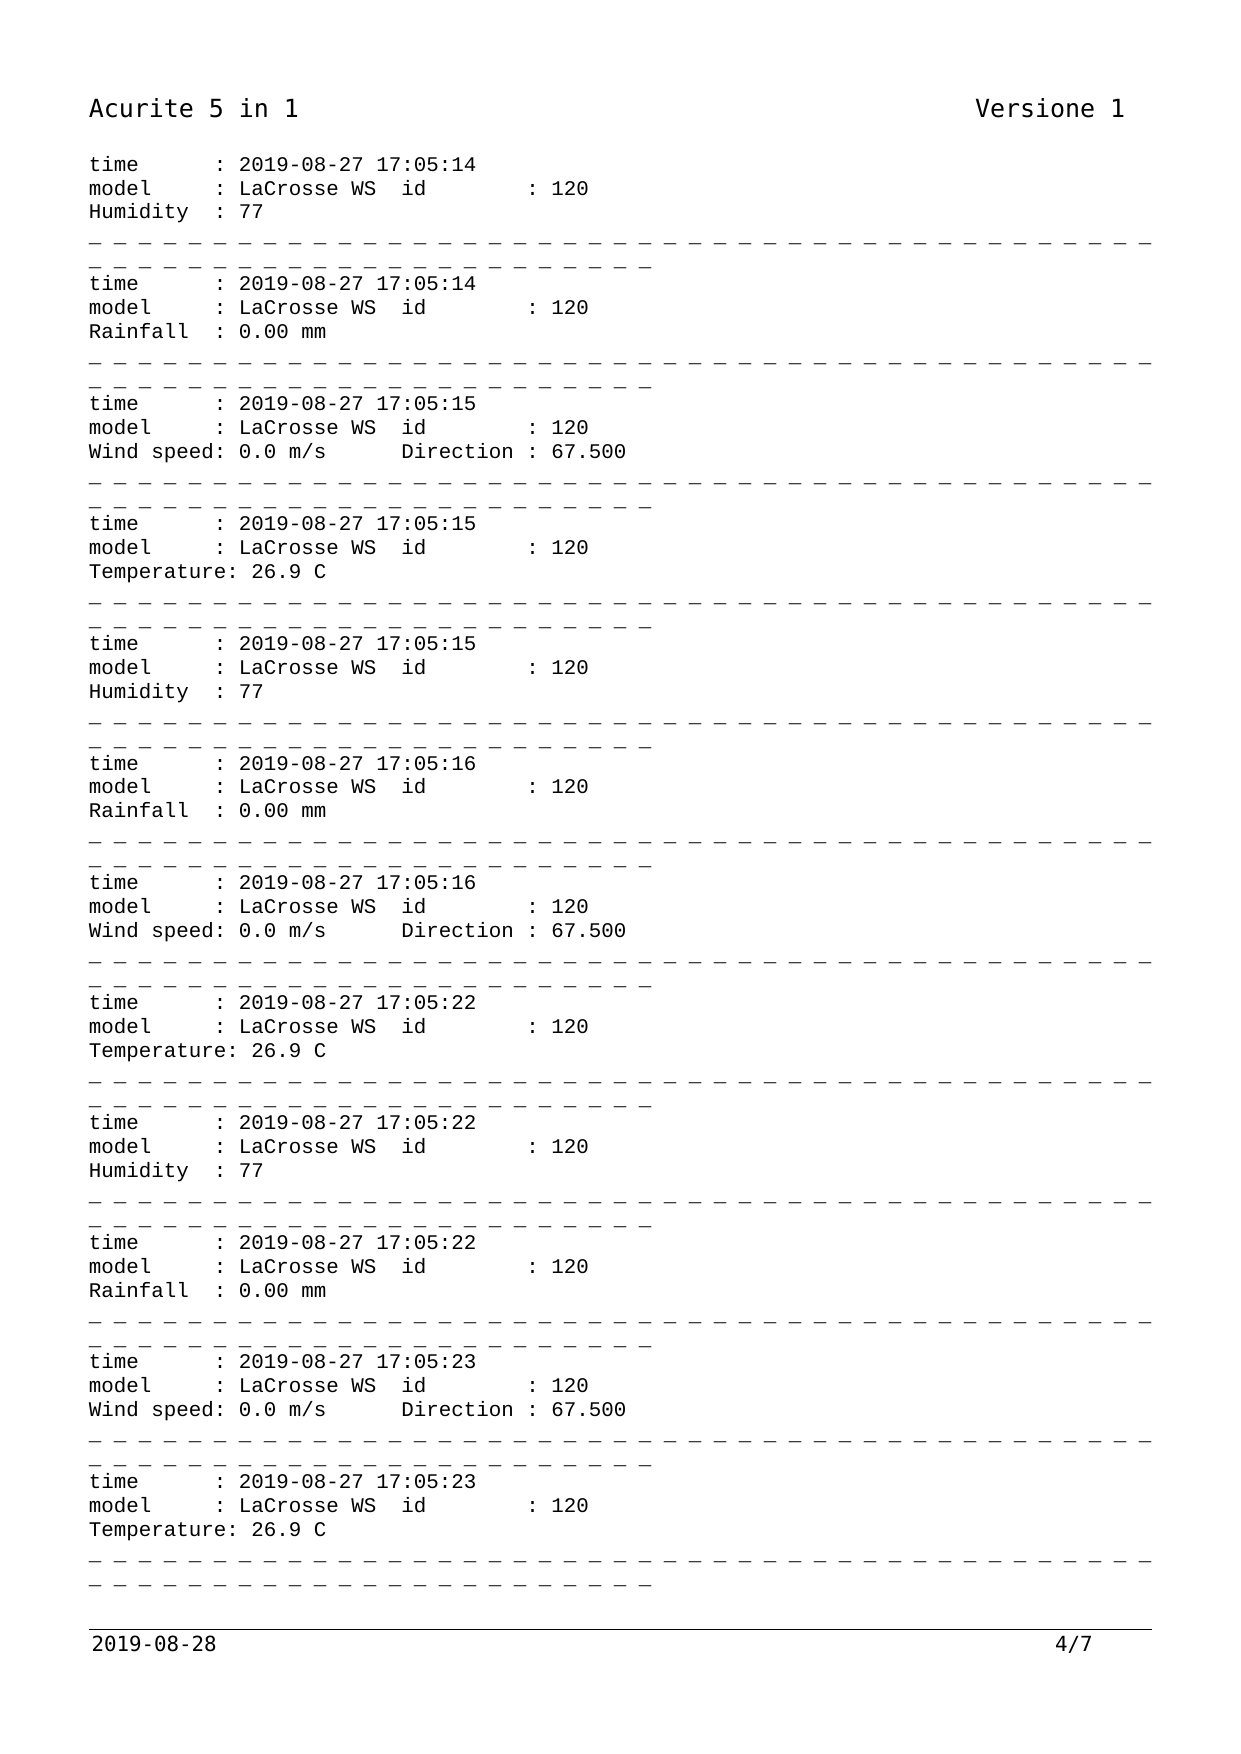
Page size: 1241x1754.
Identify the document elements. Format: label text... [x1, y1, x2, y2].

text model : LaCrosse WS id : 120 [88, 537, 1152, 561]
text model : LaCrosse WS id : 120 [88, 1375, 1152, 1399]
text model : LaCrosse WS id : 120 [88, 417, 1152, 441]
text model : LaCrosse WS id : 120 [88, 776, 1152, 800]
text time : 2019-08-27 17:05:23 [88, 1351, 1152, 1375]
text model : LaCrosse WS id : 120 [88, 1136, 1152, 1160]
text model : LaCrosse WS id : 120 [88, 657, 1152, 681]
text model : LaCrosse WS id : 120 [88, 297, 1152, 321]
text _ _ _ _ _ _ _ _ _ _ _ _ _ _ _ _ _ _ _ _ _ _ _ _ _ _ _ _ _ _ _ _ _ _ _ _ _ _ _ _ _ _ _ _ _ _ _ _ _ _ _ _ _ _ _ _ _ _ _ _ _ _ _ _ _ _ [88, 704, 1152, 752]
text _ _ _ _ _ _ _ _ _ _ _ _ _ _ _ _ _ _ _ _ _ _ _ _ _ _ _ _ _ _ _ _ _ _ _ _ _ _ _ _ _ _ _ _ _ _ _ _ _ _ _ _ _ _ _ _ _ _ _ _ _ _ _ _ _ _ [88, 585, 1152, 633]
text Rainfall : 0.00 mm [88, 800, 1152, 824]
text Rainfall : 0.00 mm [88, 1279, 1152, 1303]
text Temperature: 26.9 C [88, 1519, 1152, 1543]
text time : 2019-08-27 17:05:14 [88, 273, 1152, 297]
text time : 2019-08-27 17:05:22 [88, 1112, 1152, 1136]
text model : LaCrosse WS id : 120 [88, 1256, 1152, 1279]
text model : LaCrosse WS id : 120 [88, 1016, 1152, 1040]
text model : LaCrosse WS id : 120 [88, 896, 1152, 920]
text time : 2019-08-27 17:05:23 [88, 1471, 1152, 1495]
text _ _ _ _ _ _ _ _ _ _ _ _ _ _ _ _ _ _ _ _ _ _ _ _ _ _ _ _ _ _ _ _ _ _ _ _ _ _ _ _ _ _ _ _ _ _ _ _ _ _ _ _ _ _ _ _ _ _ _ _ _ _ _ _ _ _ [88, 1543, 1152, 1591]
text _ _ _ _ _ _ _ _ _ _ _ _ _ _ _ _ _ _ _ _ _ _ _ _ _ _ _ _ _ _ _ _ _ _ _ _ _ _ _ _ _ _ _ _ _ _ _ _ _ _ _ _ _ _ _ _ _ _ _ _ _ _ _ _ _ _ [88, 944, 1152, 992]
text _ _ _ _ _ _ _ _ _ _ _ _ _ _ _ _ _ _ _ _ _ _ _ _ _ _ _ _ _ _ _ _ _ _ _ _ _ _ _ _ _ _ _ _ _ _ _ _ _ _ _ _ _ _ _ _ _ _ _ _ _ _ _ _ _ _ [88, 824, 1152, 872]
text Wind speed: 0.0 m/s Direction : 67.500 [88, 920, 1152, 944]
text Temperature: 26.9 C [88, 1040, 1152, 1064]
text Wind speed: 0.0 m/s Direction : 67.500 [88, 441, 1152, 465]
text _ _ _ _ _ _ _ _ _ _ _ _ _ _ _ _ _ _ _ _ _ _ _ _ _ _ _ _ _ _ _ _ _ _ _ _ _ _ _ _ _ _ _ _ _ _ _ _ _ _ _ _ _ _ _ _ _ _ _ _ _ _ _ _ _ _ [88, 465, 1152, 513]
text Temperature: 26.9 C [88, 561, 1152, 585]
text _ _ _ _ _ _ _ _ _ _ _ _ _ _ _ _ _ _ _ _ _ _ _ _ _ _ _ _ _ _ _ _ _ _ _ _ _ _ _ _ _ _ _ _ _ _ _ _ _ _ _ _ _ _ _ _ _ _ _ _ _ _ _ _ _ _ [88, 1423, 1152, 1471]
text Rainfall : 0.00 mm [88, 321, 1152, 345]
text Humidity : 77 [88, 1160, 1152, 1184]
text Wind speed: 0.0 m/s Direction : 67.500 [88, 1399, 1152, 1423]
text model : LaCrosse WS id : 120 [88, 177, 1152, 201]
text _ _ _ _ _ _ _ _ _ _ _ _ _ _ _ _ _ _ _ _ _ _ _ _ _ _ _ _ _ _ _ _ _ _ _ _ _ _ _ _ _ _ _ _ _ _ _ _ _ _ _ _ _ _ _ _ _ _ _ _ _ _ _ _ _ _ [88, 345, 1152, 393]
text _ _ _ _ _ _ _ _ _ _ _ _ _ _ _ _ _ _ _ _ _ _ _ _ _ _ _ _ _ _ _ _ _ _ _ _ _ _ _ _ _ _ _ _ _ _ _ _ _ _ _ _ _ _ _ _ _ _ _ _ _ _ _ _ _ _ [88, 225, 1152, 273]
text _ _ _ _ _ _ _ _ _ _ _ _ _ _ _ _ _ _ _ _ _ _ _ _ _ _ _ _ _ _ _ _ _ _ _ _ _ _ _ _ _ _ _ _ _ _ _ _ _ _ _ _ _ _ _ _ _ _ _ _ _ _ _ _ _ _ [88, 1064, 1152, 1112]
text _ _ _ _ _ _ _ _ _ _ _ _ _ _ _ _ _ _ _ _ _ _ _ _ _ _ _ _ _ _ _ _ _ _ _ _ _ _ _ _ _ _ _ _ _ _ _ _ _ _ _ _ _ _ _ _ _ _ _ _ _ _ _ _ _ _ [88, 1184, 1152, 1232]
text time : 2019-08-27 17:05:15 [88, 393, 1152, 417]
text _ _ _ _ _ _ _ _ _ _ _ _ _ _ _ _ _ _ _ _ _ _ _ _ _ _ _ _ _ _ _ _ _ _ _ _ _ _ _ _ _ _ _ _ _ _ _ _ _ _ _ _ _ _ _ _ _ _ _ _ _ _ _ _ _ _ [88, 1303, 1152, 1351]
text time : 2019-08-27 17:05:16 [88, 872, 1152, 896]
text time : 2019-08-27 17:05:22 [88, 992, 1152, 1016]
text time : 2019-08-27 17:05:16 [88, 752, 1152, 776]
text model : LaCrosse WS id : 120 [88, 1495, 1152, 1519]
text Humidity : 77 [88, 681, 1152, 704]
text time : 2019-08-27 17:05:15 [88, 513, 1152, 537]
text Humidity : 77 [88, 201, 1152, 225]
text time : 2019-08-27 17:05:15 [88, 633, 1152, 657]
text time : 2019-08-27 17:05:22 [88, 1232, 1152, 1256]
text time : 2019-08-27 17:05:14 [88, 153, 1152, 177]
